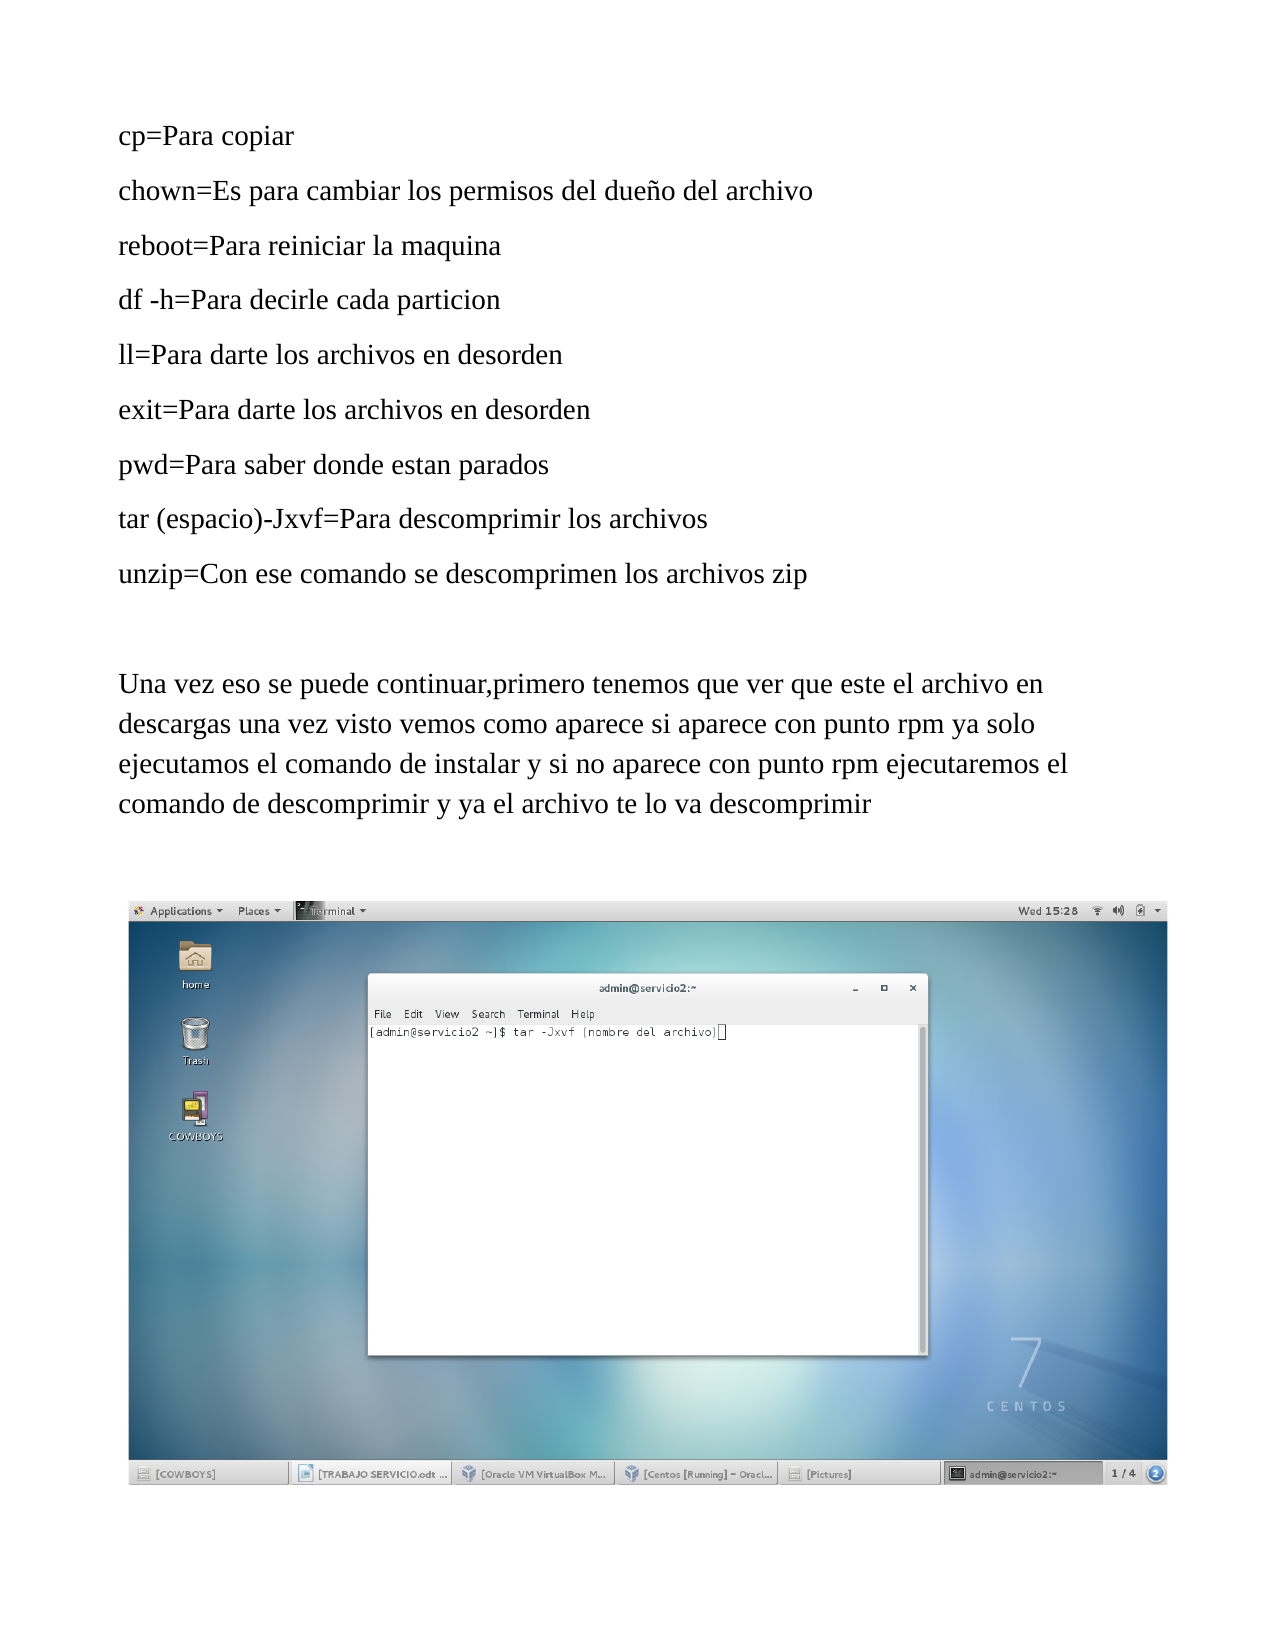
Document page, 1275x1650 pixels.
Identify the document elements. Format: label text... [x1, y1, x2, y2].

text pwd=Para saber donde estan parados [118, 447, 1157, 480]
text cp=Para copiar [118, 118, 1157, 152]
text reboot=Para reiniciar la maquina [118, 228, 1157, 261]
text Una vez eso se puede continuar,primero tenemos que ver que este el archivo en descargas una vez visto vemos como aparece si aparece con punto rpm ya solo ejecutamos el comando de instalar y si no aparece con punto rpm ejecutaremos el comando de descomprimir y ya el archivo te lo va descomprimir [118, 666, 1157, 820]
text chown=Es para cambiar los permisos del dueño del archivo [118, 173, 1157, 206]
text df -h=Para decirle cada particion [118, 282, 1157, 316]
text unzip=Con ese comando se descomprimen los archivos zip [118, 556, 1157, 590]
text exit=Para darte los archivos en desorden [118, 392, 1157, 426]
text tar (espacio)-Jxvf=Para descomprimir los archivos [118, 502, 1157, 535]
picture [128, 901, 1168, 1485]
text ll=Para darte los archivos en desorden [118, 337, 1157, 371]
